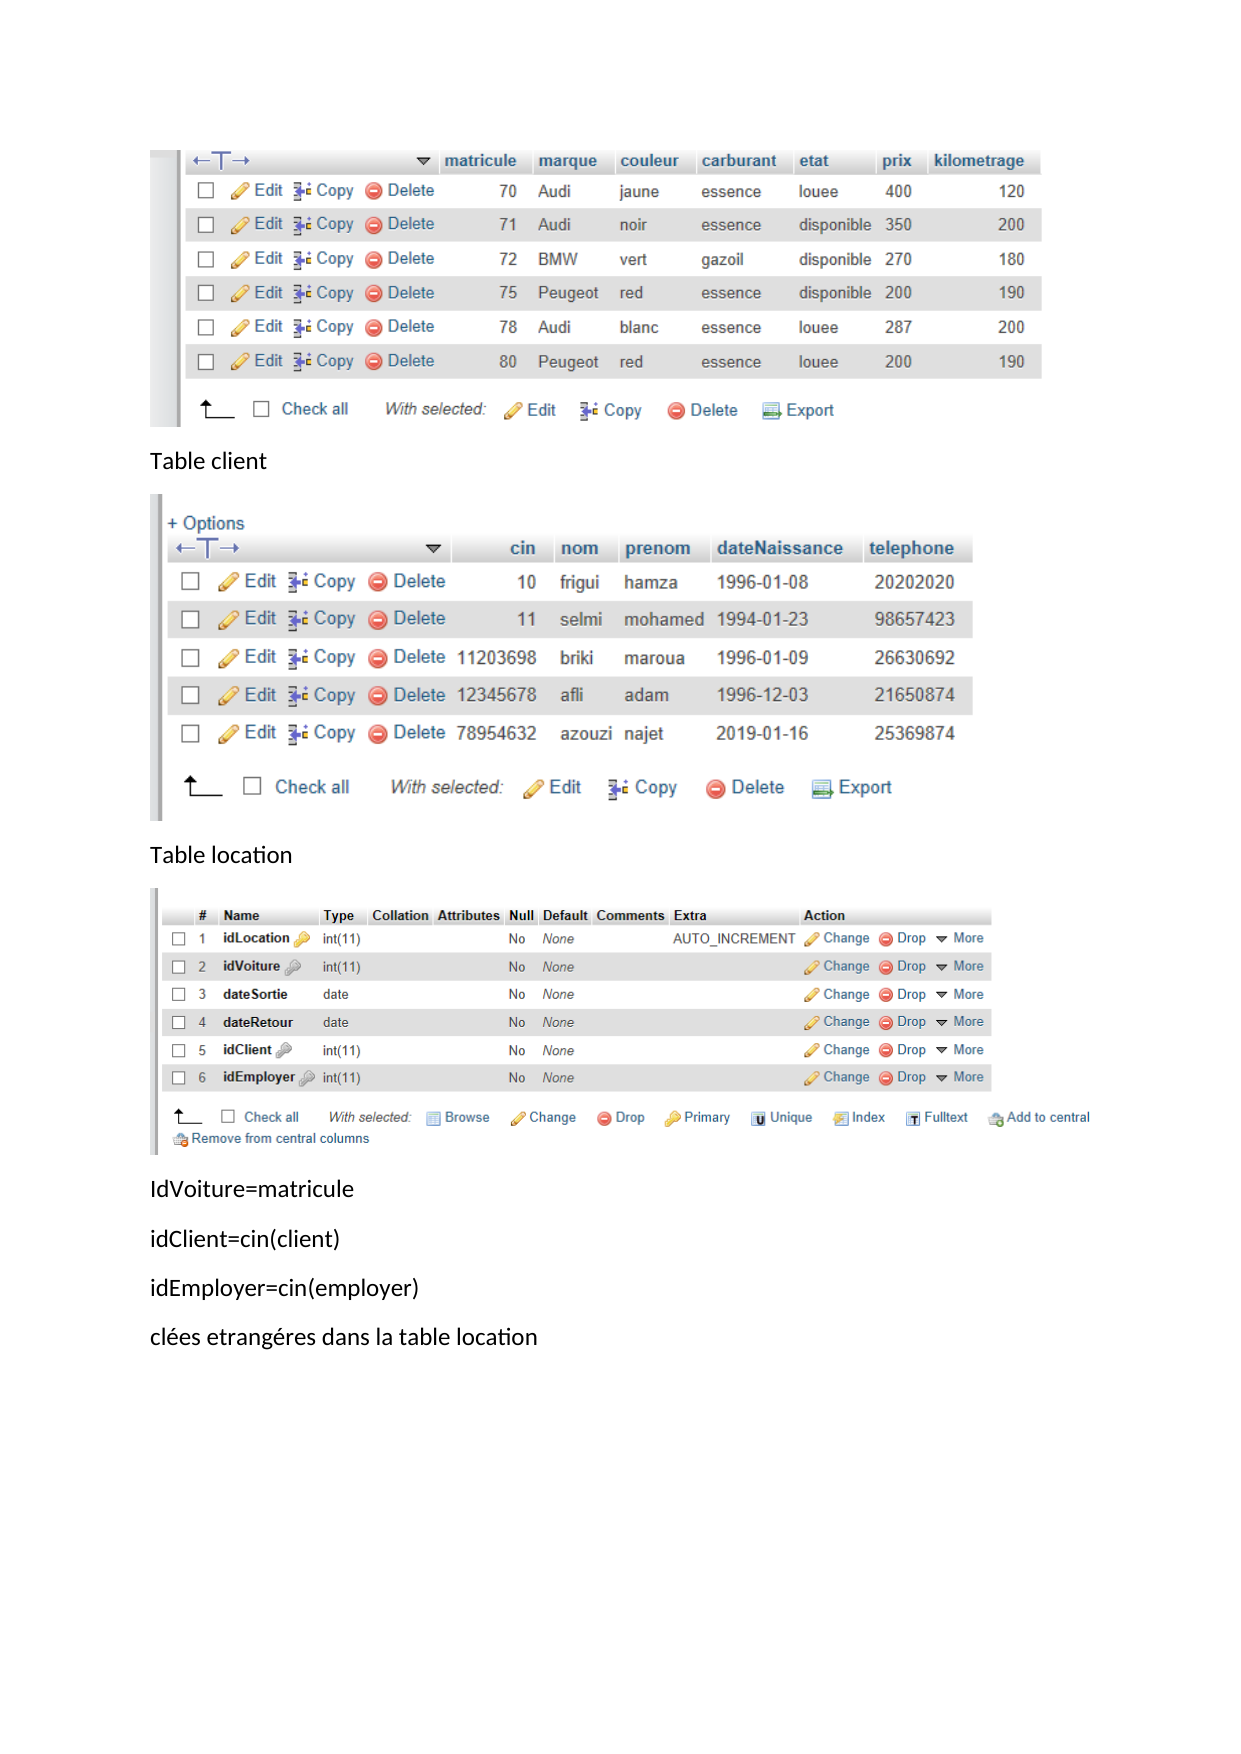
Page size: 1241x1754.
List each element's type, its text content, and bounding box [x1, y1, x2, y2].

text clées etrangéres dans la table location [150, 1321, 1090, 1352]
text Table location [150, 839, 1090, 870]
text idEmployer=cin(employer) [150, 1272, 1090, 1302]
text IdVoiture=matricule [150, 1173, 1090, 1204]
text Table client [150, 445, 1090, 476]
text idClient=cin(client) [150, 1223, 1090, 1253]
